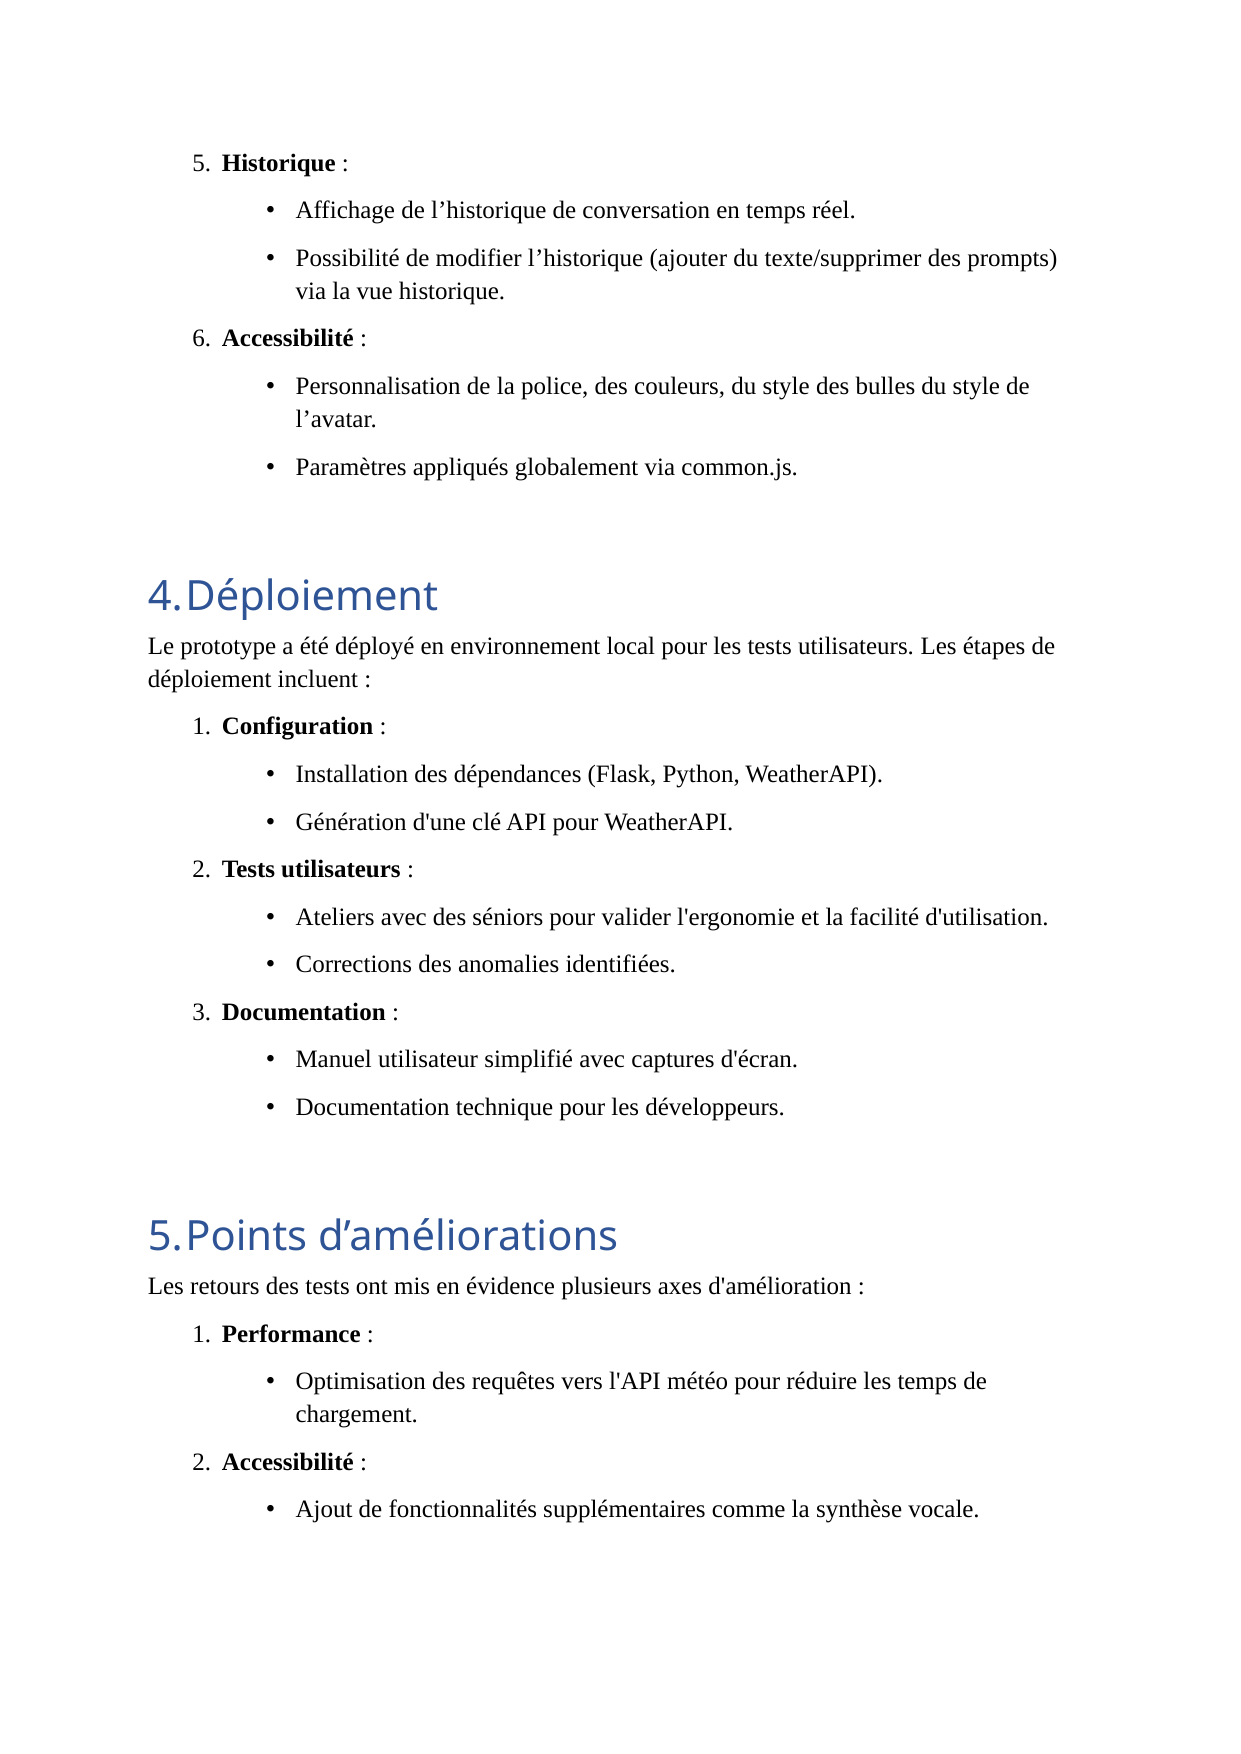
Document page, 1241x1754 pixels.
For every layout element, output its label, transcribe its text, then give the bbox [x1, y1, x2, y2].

list Points d’améliorations [148, 1206, 1092, 1263]
list Historique : [192, 148, 1092, 176]
list Documentation : [192, 997, 1092, 1026]
list Optimisation des requêtes vers l'API météo pour réduire les temps de chargement. [266, 1366, 1092, 1428]
text Les retours des tests ont mis en évidence plusieurs axes d'amélioration : [148, 1271, 1092, 1300]
list Génération d'une clé API pour WeatherAPI. [266, 807, 1092, 835]
list Corrections des anomalies identifiées. [266, 949, 1092, 978]
list Paramètres appliqués globalement via common.js. [266, 452, 1092, 481]
list Manuel utilisateur simplifié avec captures d'écran. [266, 1044, 1092, 1073]
list Ateliers avec des séniors pour valider l'ergonomie et la facilité d'utilisation. [266, 902, 1092, 931]
list Ajout de fonctionnalités supplémentaires comme la synthèse vocale. [266, 1494, 1092, 1523]
list Déploiement [148, 566, 1092, 622]
list Affichage de l’historique de conversation en temps réel. [266, 195, 1092, 224]
list Configuration : [192, 711, 1092, 740]
list Accessibilité : [192, 1447, 1092, 1476]
list Installation des dépendances (Flask, Python, WeatherAPI). [266, 759, 1092, 788]
list Performance : [192, 1319, 1092, 1347]
list Personnalisation de la police, des couleurs, du style des bulles du style de l’avatar. [266, 371, 1092, 433]
list Tests utilisateurs : [192, 854, 1092, 883]
list Accessibilité : [192, 323, 1092, 352]
list Documentation technique pour les développeurs. [266, 1092, 1092, 1121]
list Possibilité de modifier l’historique (ajouter du texte/supprimer des prompts) via la vue historique. [266, 243, 1092, 305]
text Le prototype a été déployé en environnement local pour les tests utilisateurs. Les étapes de déploiement incluent : [148, 631, 1092, 692]
